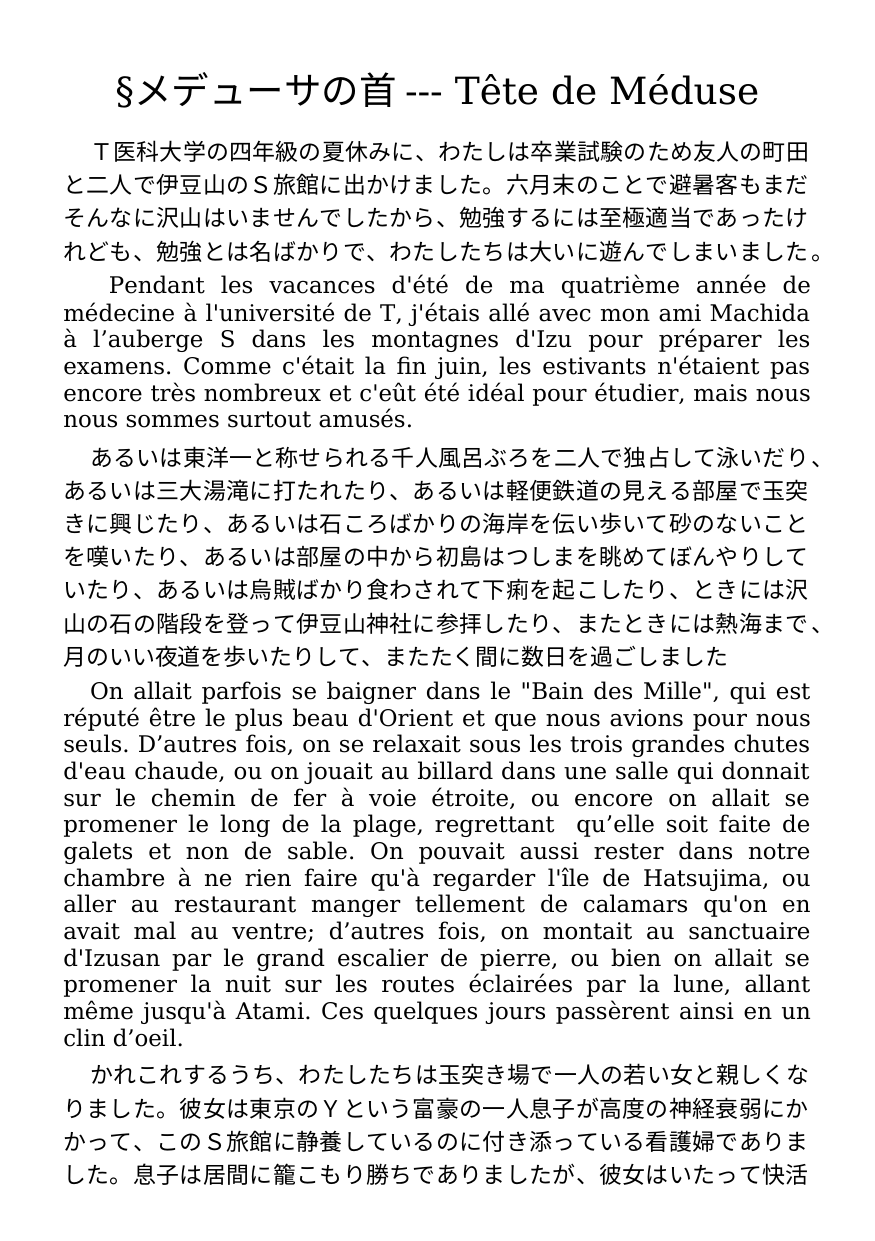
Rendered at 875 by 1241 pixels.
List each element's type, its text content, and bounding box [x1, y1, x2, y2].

text かれこれするうち、わたしたちは玉突き場で一人の若い女と親しくなりました。彼女は東京のＹという富豪の一人息子が高度の神経衰弱にかかって、このＳ旅館に静養しているのに付き添っている看護婦でありました。息子は居間に籠こもり勝ちでありましたが、彼女はいたって快活 [63, 1057, 811, 1190]
text あるいは東洋一と称せられる千人風呂ぶろを二人で独占して泳いだり、あるいは三大湯滝に打たれたり、あるいは軽便鉄道の見える部屋で玉突きに興じたり、あるいは石ころばかりの海岸を伝い歩いて砂のないことを嘆いたり、あるいは部屋の中から初島はつしまを眺めてぼんやりしていたり、あるいは烏賊ばかり食わされて下痢を起こしたり、ときには沢山の石の階段を登って伊豆山神社に参拝したり、またときには熱海まで、月のいい夜道を歩いたりして、またたく間に数日を過ごしました [63, 439, 811, 672]
text On allait parfois se baigner dans le "Bain des Mille", qui est réputé être le plus beau d'Orient et que nous avions pour nous seuls. D’autres fois, on se relaxait sous les trois grandes chutes d'eau chaude, ou on jouait au billard dans une salle qui donnait sur le chemin de fer à voie étroite, ou encore on allait se promener le long de la plage, regrettant qu’elle soit faite de galets et non de sable. On pouvait aussi rester dans notre chambre à ne rien faire qu'à regarder l'île de Hatsujima, ou aller au restaurant manger tellement de calamars qu'on en avait mal au ventre; d’autres fois, on montait au sanctuaire d'Izusan par le grand escalier de pierre, ou bien on allait se promener la nuit sur les routes éclairées par la lune, allant même jusqu'à Atami. Ces quelques jours passèrent ainsi en un clin d’oeil. [63, 678, 811, 1051]
text Ｔ医科大学の四年級の夏休みに、わたしは卒業試験のため友人の町田と二人で伊豆山のＳ旅館に出かけました。六月末のことで避暑客もまだそんなに沢山はいませんでしたから、勉強するには至極適当であったけれども、勉強とは名ばかりで、わたしたちは大いに遊んでしまいました。 Pendant les vacances d'été de ma quatrième année de médecine à l'université de T, j'étais allé avec mon ami Machida à l’auberge S dans les montagnes d'Izu pour préparer les examens. Comme c'était la fin juin, les estivants n'étaient pas encore très nombreux et c'eût été idéal pour étudier, mais nous nous sommes surtout amusés. [63, 134, 811, 433]
subtitle §メデューサの首 --- Tête de Méduse [36, 61, 838, 115]
